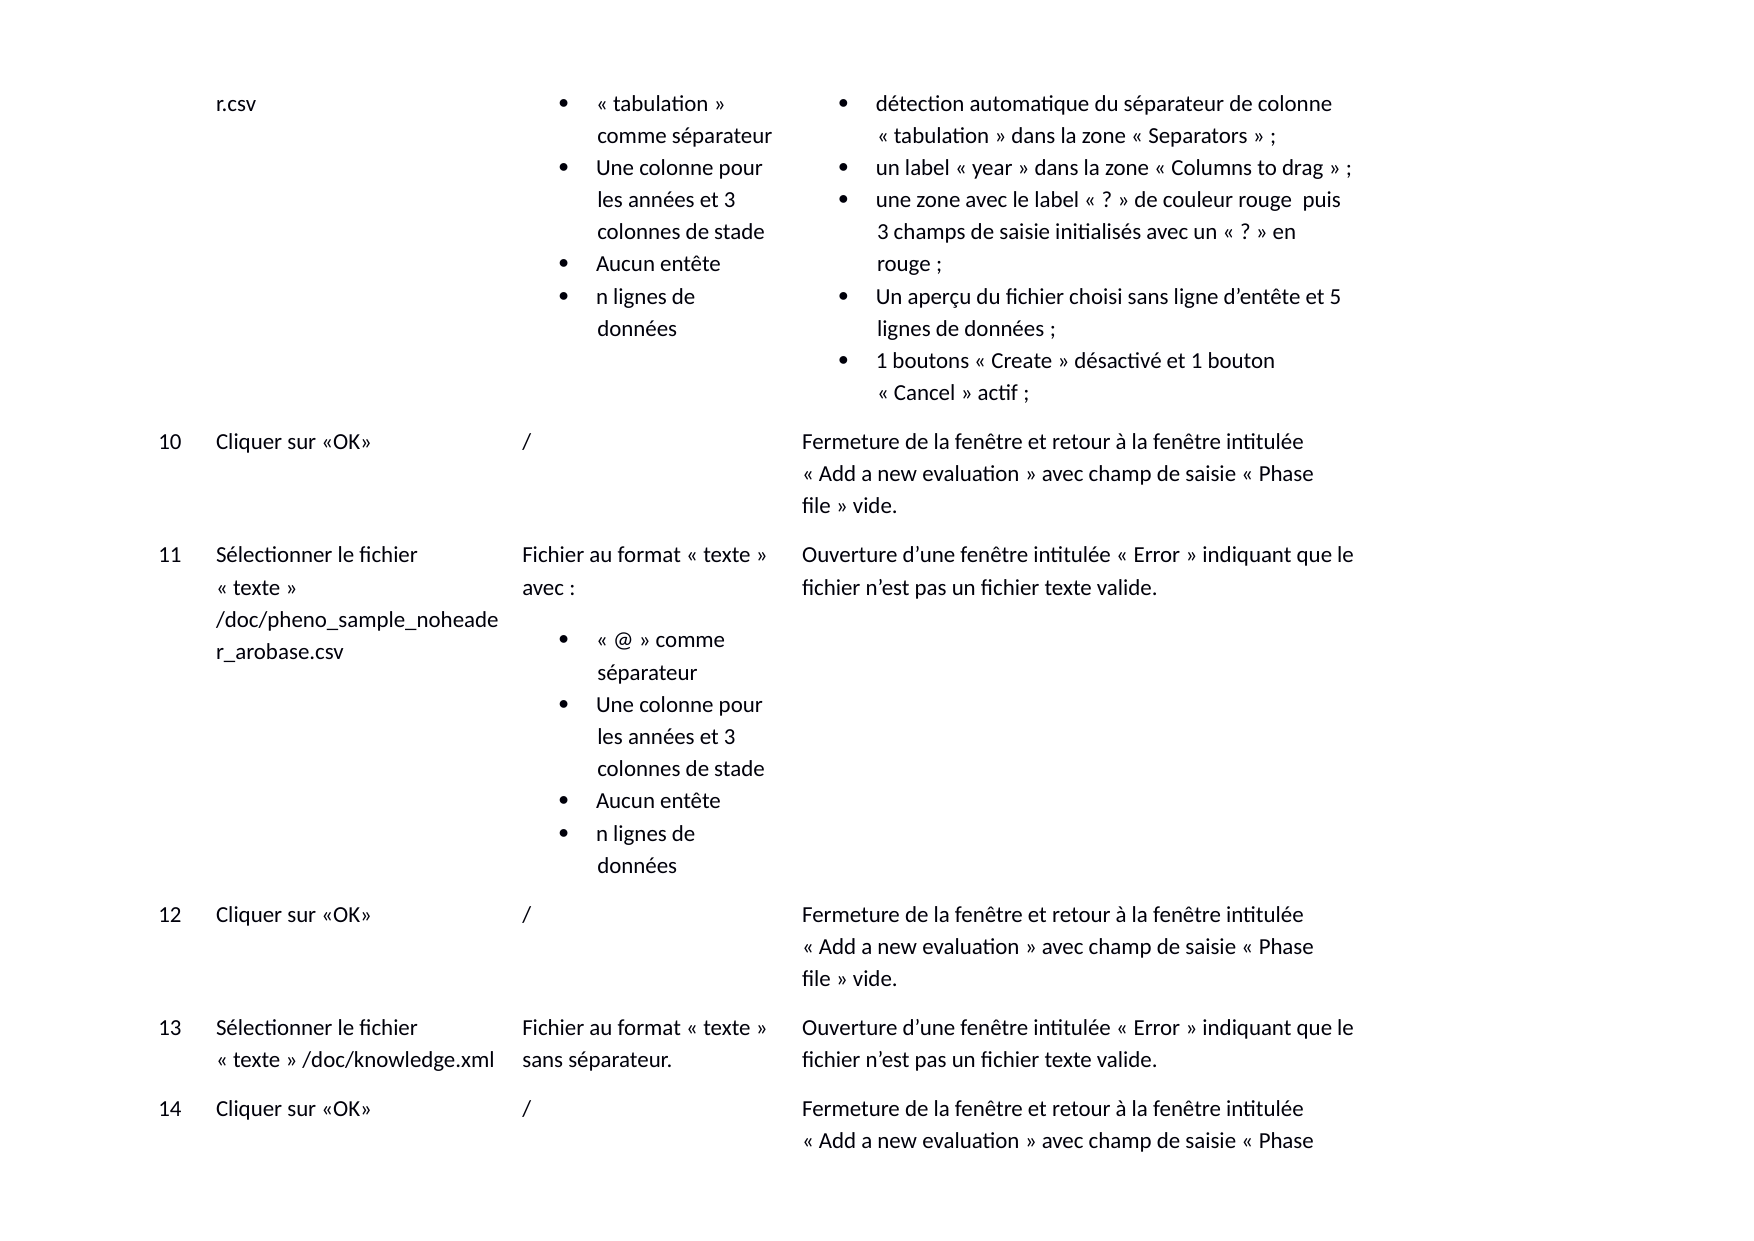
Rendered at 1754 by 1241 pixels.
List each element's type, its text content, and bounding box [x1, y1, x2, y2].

table_cell Fichier au format « texte » avec : « tabulation » comme séparateur Une colonne pour les années et 3 colonnes de stade Aucun entête n lignes de données [511, 89, 791, 427]
table_cell Fermeture de la fenêtre et retour à la fenêtre intitulée « Add a new evaluation » avec champ de saisie « Phase [791, 1094, 1367, 1154]
table_cell Sélectionner le fichier « texte » /doc/pheno_sample_noheader_arobase.csv [205, 540, 511, 900]
table_cell [1367, 1013, 1606, 1094]
table_cell [147, 89, 204, 427]
table_cell 13 [147, 1013, 204, 1094]
table_cell r.csv [205, 89, 511, 427]
table_cell Fichier au format « texte » sans séparateur. [511, 1013, 791, 1094]
table_cell Fermeture de la fenêtre et retour à la fenêtre intitulée « Add a new evaluation » avec champ de saisie « Phase file » vide. [791, 427, 1367, 540]
table_cell [1367, 427, 1606, 540]
table_cell [1367, 900, 1606, 1013]
table_cell / [511, 427, 791, 540]
table_cell Cliquer sur «OK» [205, 900, 511, 1013]
table_cell 10 [147, 427, 204, 540]
table_cell Ouverture d’une fenêtre intitulée « Import data helper » avec : détection automatique du séparateur de colonne « tabulation » dans la zone « Separators » ; un label « year » dans la zone « Columns to drag » ; une zone avec le label « ? » de couleur rouge puis 3 champs de saisie initialisés avec un « ? » en rouge ; Un aperçu du fichier choisi sans ligne d’entête et 5 lignes de données ; 1 boutons « Create » désactivé et 1 bouton « Cancel » actif ; [791, 89, 1367, 427]
table_cell Ouverture d’une fenêtre intitulée « Error » indiquant que le fichier n’est pas un fichier texte valide. [791, 1013, 1367, 1094]
table_cell [1367, 89, 1606, 427]
table_cell Ouverture d’une fenêtre intitulée « Error » indiquant que le fichier n’est pas un fichier texte valide. [791, 540, 1367, 900]
table_cell Cliquer sur «OK» [205, 1094, 511, 1154]
table_cell [1367, 540, 1606, 900]
table_cell Cliquer sur «OK» [205, 427, 511, 540]
table_cell Fichier au format « texte » avec : « @ » comme séparateur Une colonne pour les années et 3 colonnes de stade Aucun entête n lignes de données [511, 540, 791, 900]
table_cell 14 [147, 1094, 204, 1154]
table_cell / [511, 1094, 791, 1154]
table_cell Fermeture de la fenêtre et retour à la fenêtre intitulée « Add a new evaluation » avec champ de saisie « Phase file » vide. [791, 900, 1367, 1013]
table_cell 12 [147, 900, 204, 1013]
table_cell 11 [147, 540, 204, 900]
table_cell Sélectionner le fichier « texte » /doc/knowledge.xml [205, 1013, 511, 1094]
table_cell / [511, 900, 791, 1013]
table_cell [1367, 1094, 1606, 1154]
